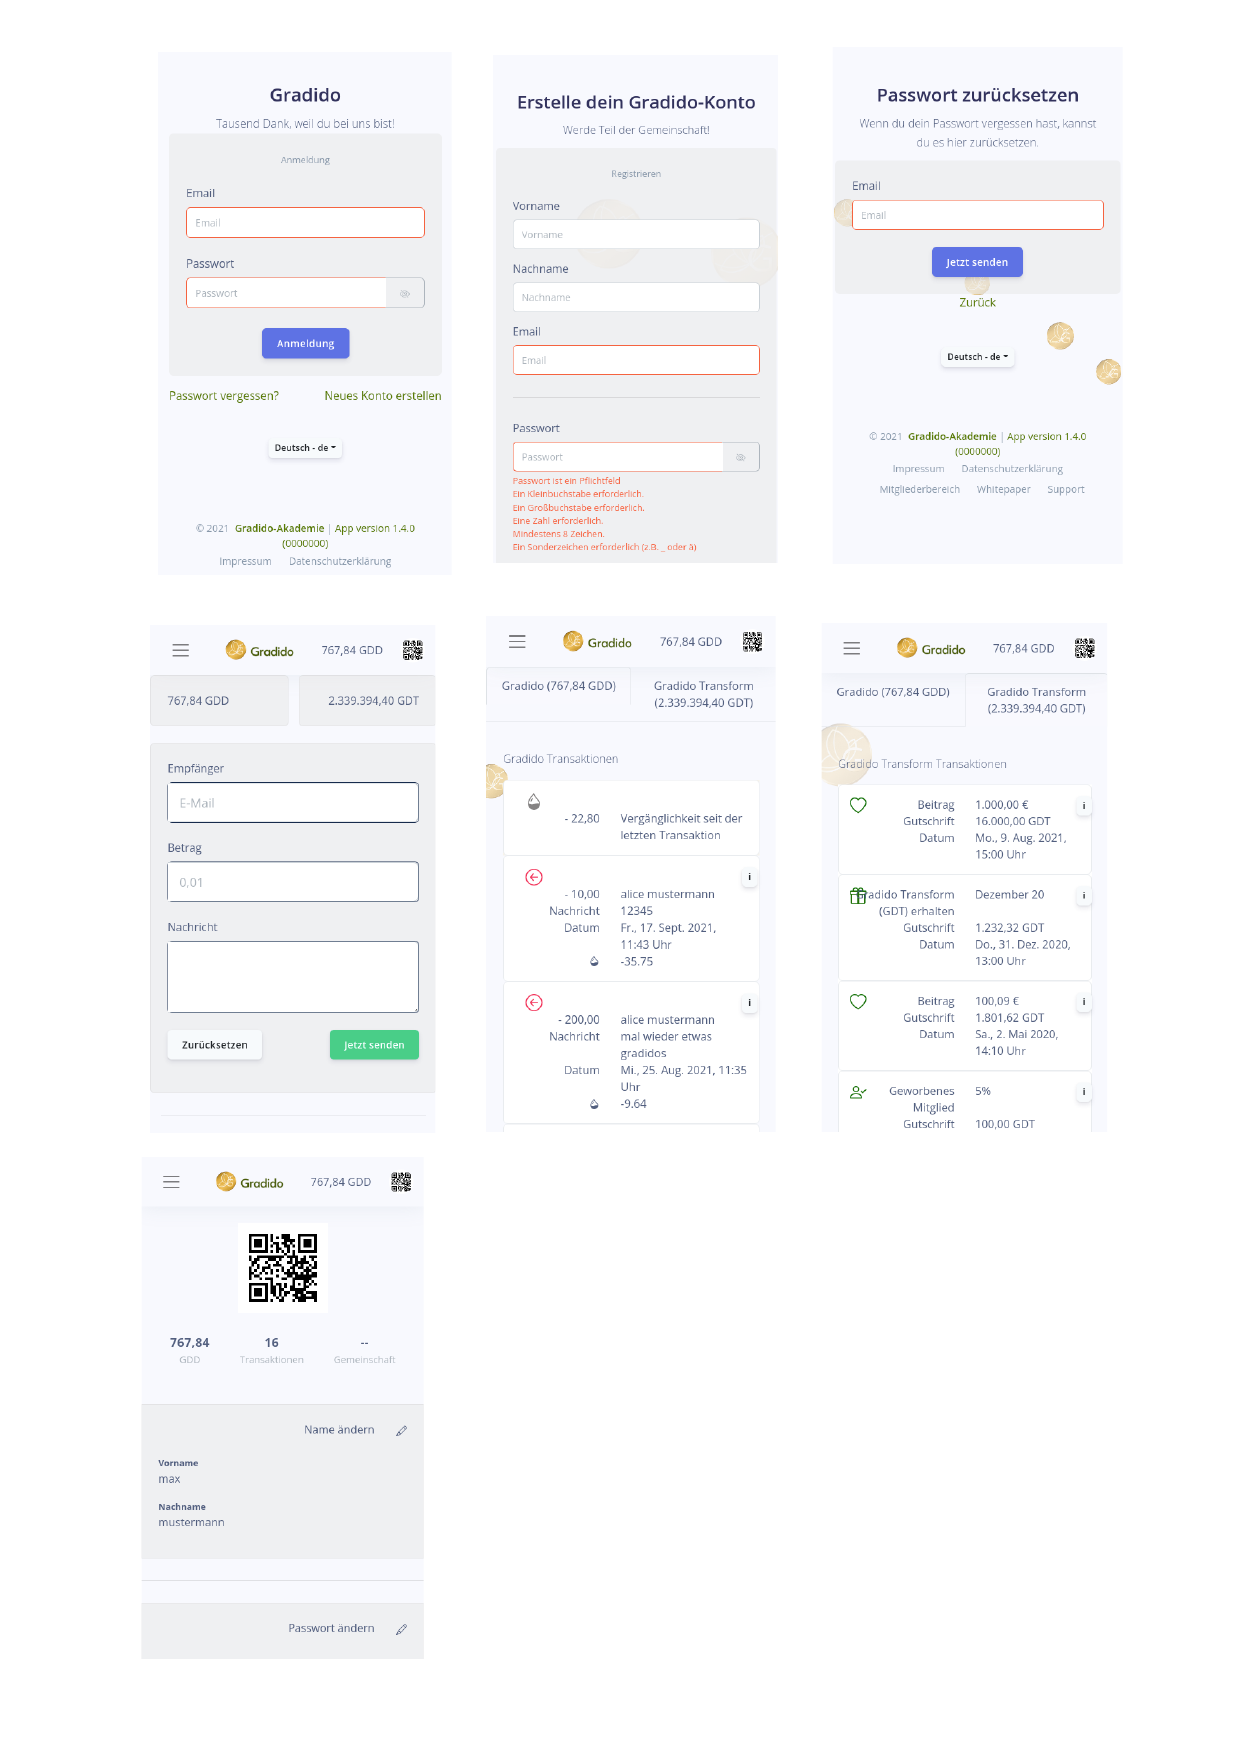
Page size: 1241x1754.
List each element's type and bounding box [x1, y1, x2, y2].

picture [821, 623, 1108, 1132]
picture [493, 55, 778, 563]
picture [832, 47, 1123, 564]
picture [150, 625, 436, 1133]
picture [158, 52, 452, 575]
picture [141, 1157, 424, 1659]
picture [486, 616, 776, 1132]
